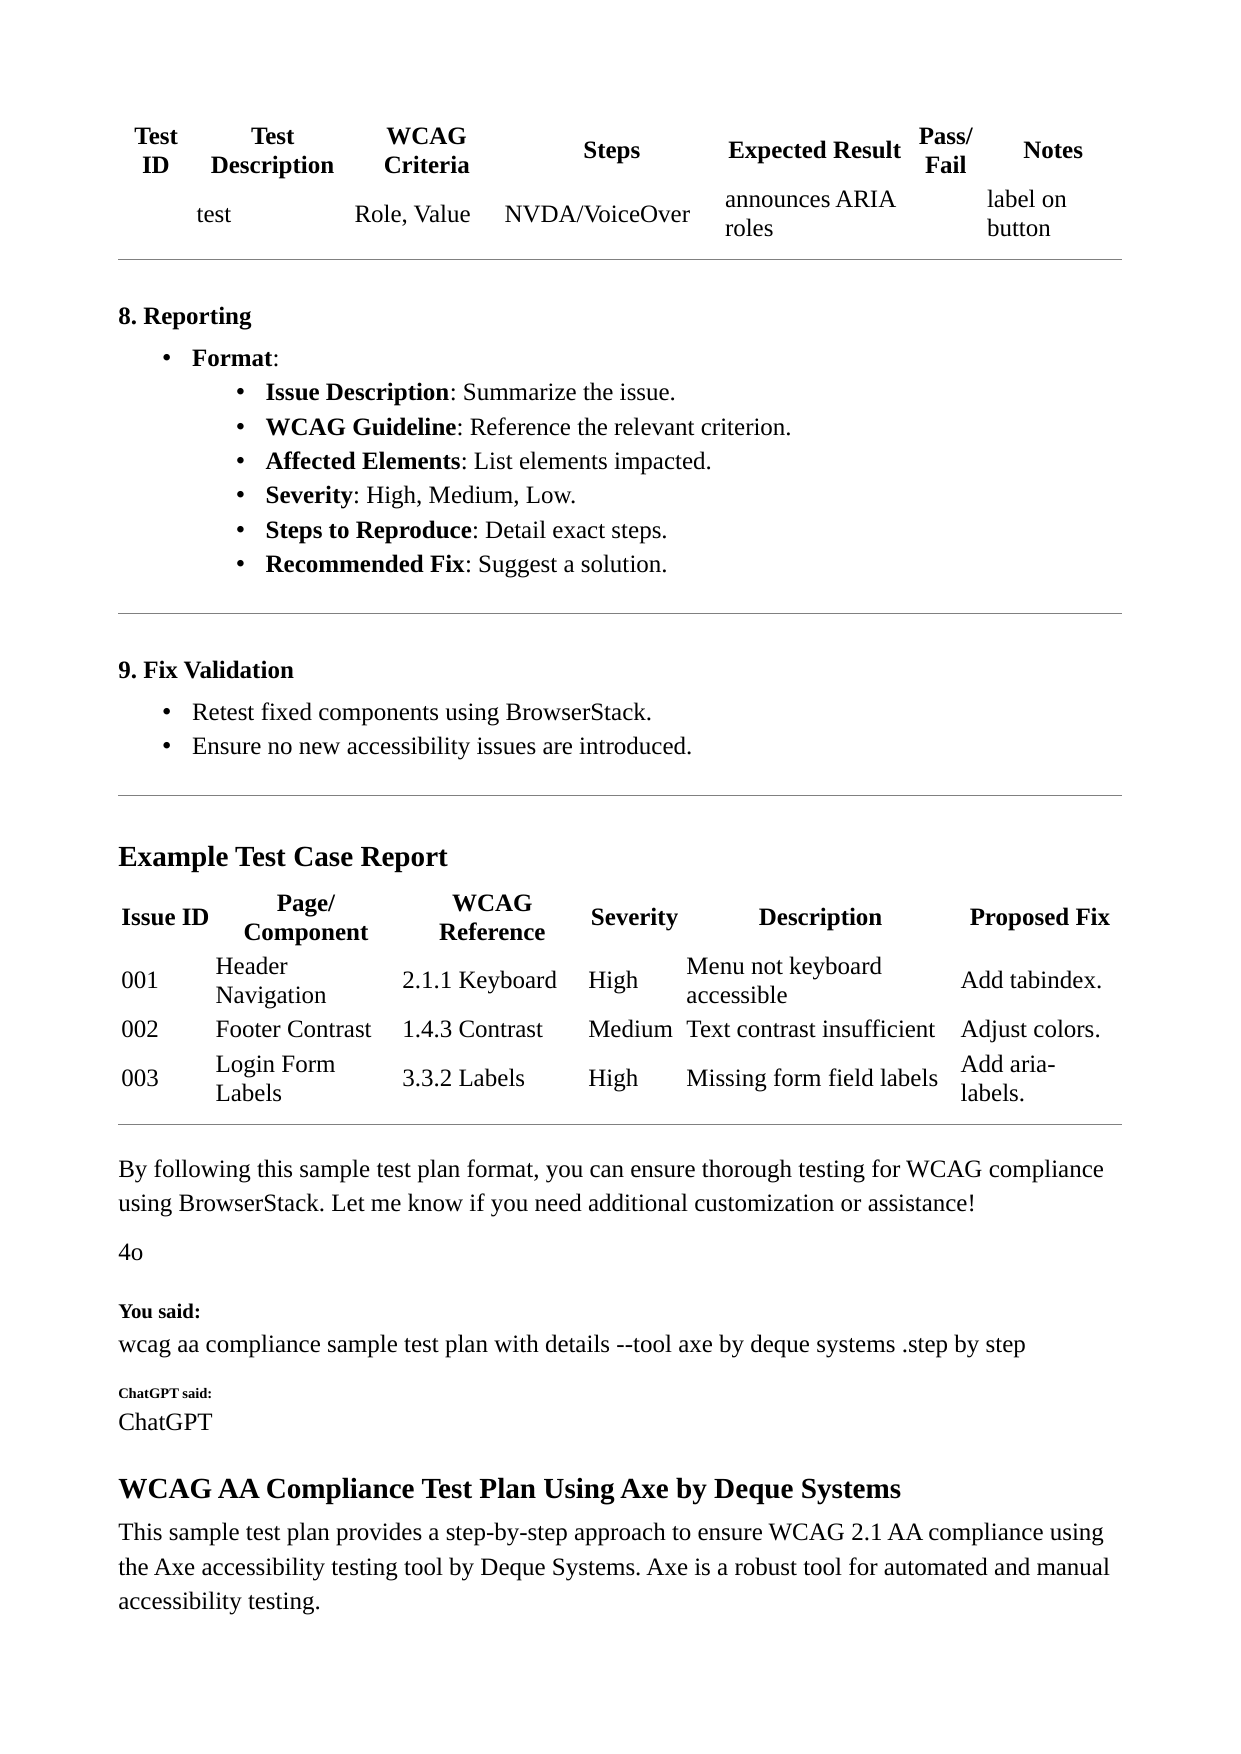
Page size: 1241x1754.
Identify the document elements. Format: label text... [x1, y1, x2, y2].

table_header Severity [585, 885, 683, 948]
table_cell Login Form Labels [213, 1046, 399, 1109]
subtitle WCAG AA Compliance Test Plan Using Axe by Deque Systems [118, 1471, 1122, 1504]
list Format: [162, 343, 1122, 371]
table_header Proposed Fix [958, 885, 1122, 948]
table_cell label on button [984, 181, 1122, 245]
subtitle You said: [118, 1299, 1122, 1323]
table_cell [907, 181, 984, 245]
table_cell NVDA/VoiceOver [501, 181, 722, 245]
table_cell Menu not keyboard accessible [683, 948, 957, 1012]
table_cell 2.1.1 Keyboard [399, 948, 585, 1012]
table_cell Missing form field labels [683, 1046, 957, 1109]
list Severity: High, Medium, Low. [236, 481, 1122, 509]
table_cell Medium [585, 1012, 683, 1046]
table_cell Text contrast insufficient [683, 1012, 957, 1046]
subtitle 8. Reporting [118, 301, 1122, 330]
table_header Description [683, 885, 957, 948]
text By following this sample test plan format, you can ensure thorough testing for WCAG compliance using BrowserStack. Let me know if you need additional customization or assistance! [118, 1154, 1122, 1217]
table_header Notes [984, 118, 1122, 181]
list Recommended Fix: Suggest a solution. [236, 549, 1122, 578]
table_header Pass/Fail [907, 118, 984, 181]
subtitle 9. Fix Validation [118, 655, 1122, 684]
subtitle ChatGPT said: [118, 1384, 1122, 1401]
text wcag aa compliance sample test plan with details --tool axe by deque systems .step by step [118, 1329, 1122, 1358]
list Affected Elements: List elements impacted. [236, 446, 1122, 475]
table_cell 002 [118, 1012, 212, 1046]
table_cell 3.3.2 Labels [399, 1046, 585, 1109]
table_header WCAG Criteria [351, 118, 501, 181]
table_header Test Description [194, 118, 351, 181]
table_cell 003 [118, 1046, 212, 1109]
list Retest fixed components using BrowserStack. [162, 697, 1122, 725]
table_cell test [194, 181, 351, 245]
table_header Steps [501, 118, 722, 181]
text This sample test plan provides a step-by-step approach to ensure WCAG 2.1 AA compliance using the Axe accessibility testing tool by Deque Systems. Axe is a robust tool for automated and manual accessibility testing. [118, 1517, 1122, 1615]
table_cell [118, 181, 193, 245]
table_cell High [585, 948, 683, 1012]
list Ensure no new accessibility issues are introduced. [162, 731, 1122, 760]
text 4o [118, 1237, 1122, 1266]
table_cell 001 [118, 948, 212, 1012]
table_cell 1.4.3 Contrast [399, 1012, 585, 1046]
subtitle Example Test Case Report [118, 839, 1122, 872]
list Issue Description: Summarize the issue. [236, 377, 1122, 406]
table_cell High [585, 1046, 683, 1109]
table_header WCAG Reference [399, 885, 585, 948]
table_cell Footer Contrast [213, 1012, 399, 1046]
table_cell Role, Value [351, 181, 501, 245]
table_header Issue ID [118, 885, 212, 948]
table_header Expected Result [722, 118, 907, 181]
table_cell Header Navigation [213, 948, 399, 1012]
table_cell Add tabindex. [958, 948, 1122, 1012]
table_cell announces ARIA roles [722, 181, 907, 245]
table_cell Add aria-labels. [958, 1046, 1122, 1109]
list Steps to Reproduce: Detail exact steps. [236, 515, 1122, 544]
table_header Page/Component [213, 885, 399, 948]
table_cell Adjust colors. [958, 1012, 1122, 1046]
table_header Test ID [118, 118, 193, 181]
list WCAG Guideline: Reference the relevant criterion. [236, 412, 1122, 440]
text ChatGPT [118, 1407, 1122, 1436]
